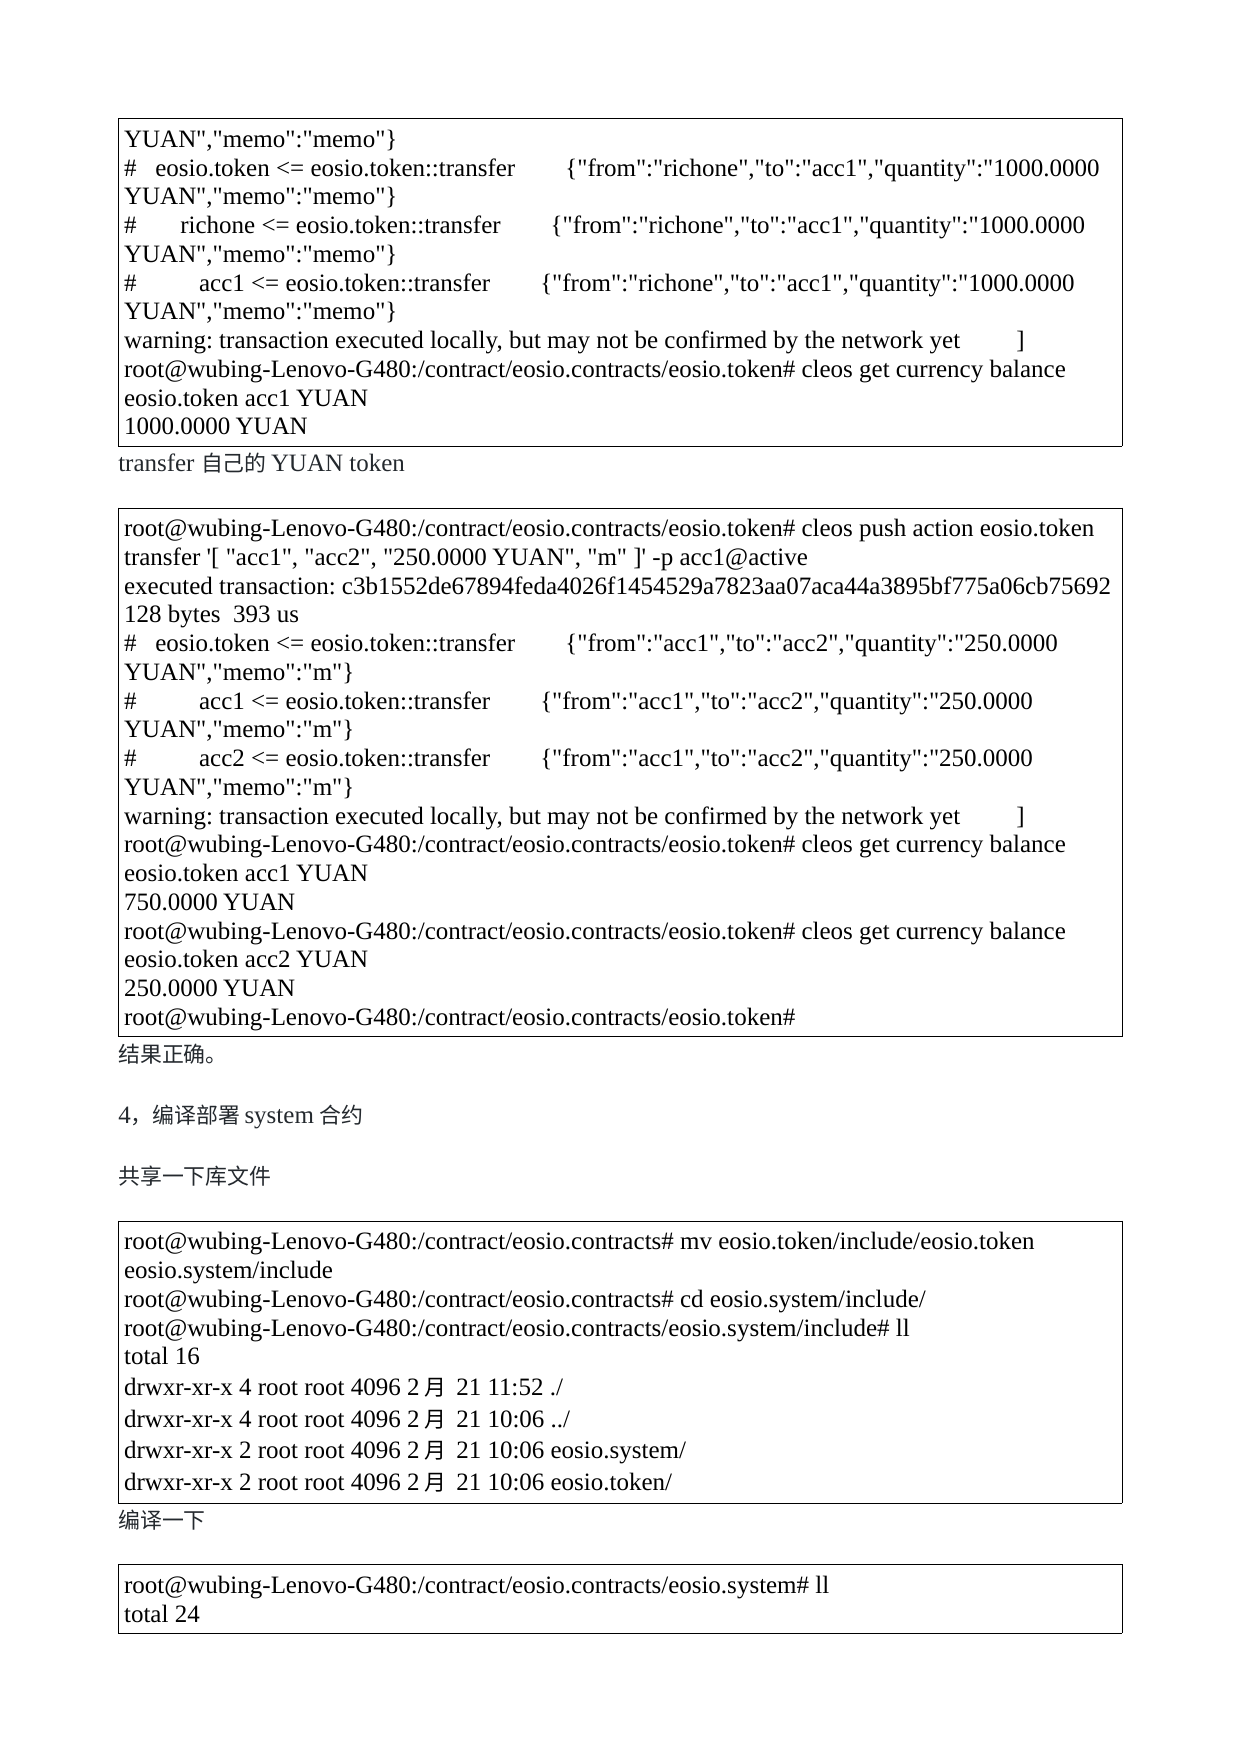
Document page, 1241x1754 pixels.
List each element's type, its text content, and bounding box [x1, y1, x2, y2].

text 4，编译部署system合约 [118, 1098, 1122, 1129]
text transfer 自己的YUAN token [118, 447, 1122, 478]
text 共享一下库文件 [118, 1159, 1122, 1191]
table_header YUAN","memo":"memo"} # eosio.token <= eosio.token::transfer {"from":"richone","to":"acc1","quantity":"1000.0000 YUAN","memo":"memo"} # richone <= eosio.token::transfer {"from":"richone","to":"acc1","quantity":"1000.0000 YUAN","memo":"memo"} # acc1 <= eosio.token::transfer {"from":"richone","to":"acc1","quantity":"1000.0000 YUAN","memo":"memo"} warning: transaction executed locally, but may not be confirmed by the network yet ] root@wubing-Lenovo-G480:/contract/eosio.contracts/eosio.token# cleos get currency balance eosio.token acc1 YUAN 1000.0000 YUAN [119, 119, 1122, 446]
text 结果正确。 [118, 1037, 1122, 1068]
table_header root@wubing-Lenovo-G480:/contract/eosio.contracts/eosio.system# ll total 24 [119, 1565, 1122, 1633]
table_header root@wubing-Lenovo-G480:/contract/eosio.contracts/eosio.token# cleos push action eosio.token transfer '[ "acc1", "acc2", "250.0000 YUAN", "m" ]' -p acc1@active executed transaction: c3b1552de67894feda4026f1454529a7823aa07aca44a3895bf775a06cb75692 128 bytes 393 us # eosio.token <= eosio.token::transfer {"from":"acc1","to":"acc2","quantity":"250.0000 YUAN","memo":"m"} # acc1 <= eosio.token::transfer {"from":"acc1","to":"acc2","quantity":"250.0000 YUAN","memo":"m"} # acc2 <= eosio.token::transfer {"from":"acc1","to":"acc2","quantity":"250.0000 YUAN","memo":"m"} warning: transaction executed locally, but may not be confirmed by the network yet ] root@wubing-Lenovo-G480:/contract/eosio.contracts/eosio.token# cleos get currency balance eosio.token acc1 YUAN 750.0000 YUAN root@wubing-Lenovo-G480:/contract/eosio.contracts/eosio.token# cleos get currency balance eosio.token acc2 YUAN 250.0000 YUAN root@wubing-Lenovo-G480:/contract/eosio.contracts/eosio.token# [119, 509, 1122, 1036]
text 编译一下 [118, 1504, 1122, 1534]
table_header root@wubing-Lenovo-G480:/contract/eosio.contracts# mv eosio.token/include/eosio.token eosio.system/include root@wubing-Lenovo-G480:/contract/eosio.contracts# cd eosio.system/include/ root@wubing-Lenovo-G480:/contract/eosio.contracts/eosio.system/include# ll total 16 drwxr-xr-x 4 root root 4096 2月 21 11:52 ./ drwxr-xr-x 4 root root 4096 2月 21 10:06 ../ drwxr-xr-x 2 root root 4096 2月 21 10:06 eosio.system/ drwxr-xr-x 2 root root 4096 2月 21 10:06 eosio.token/ [119, 1222, 1122, 1503]
